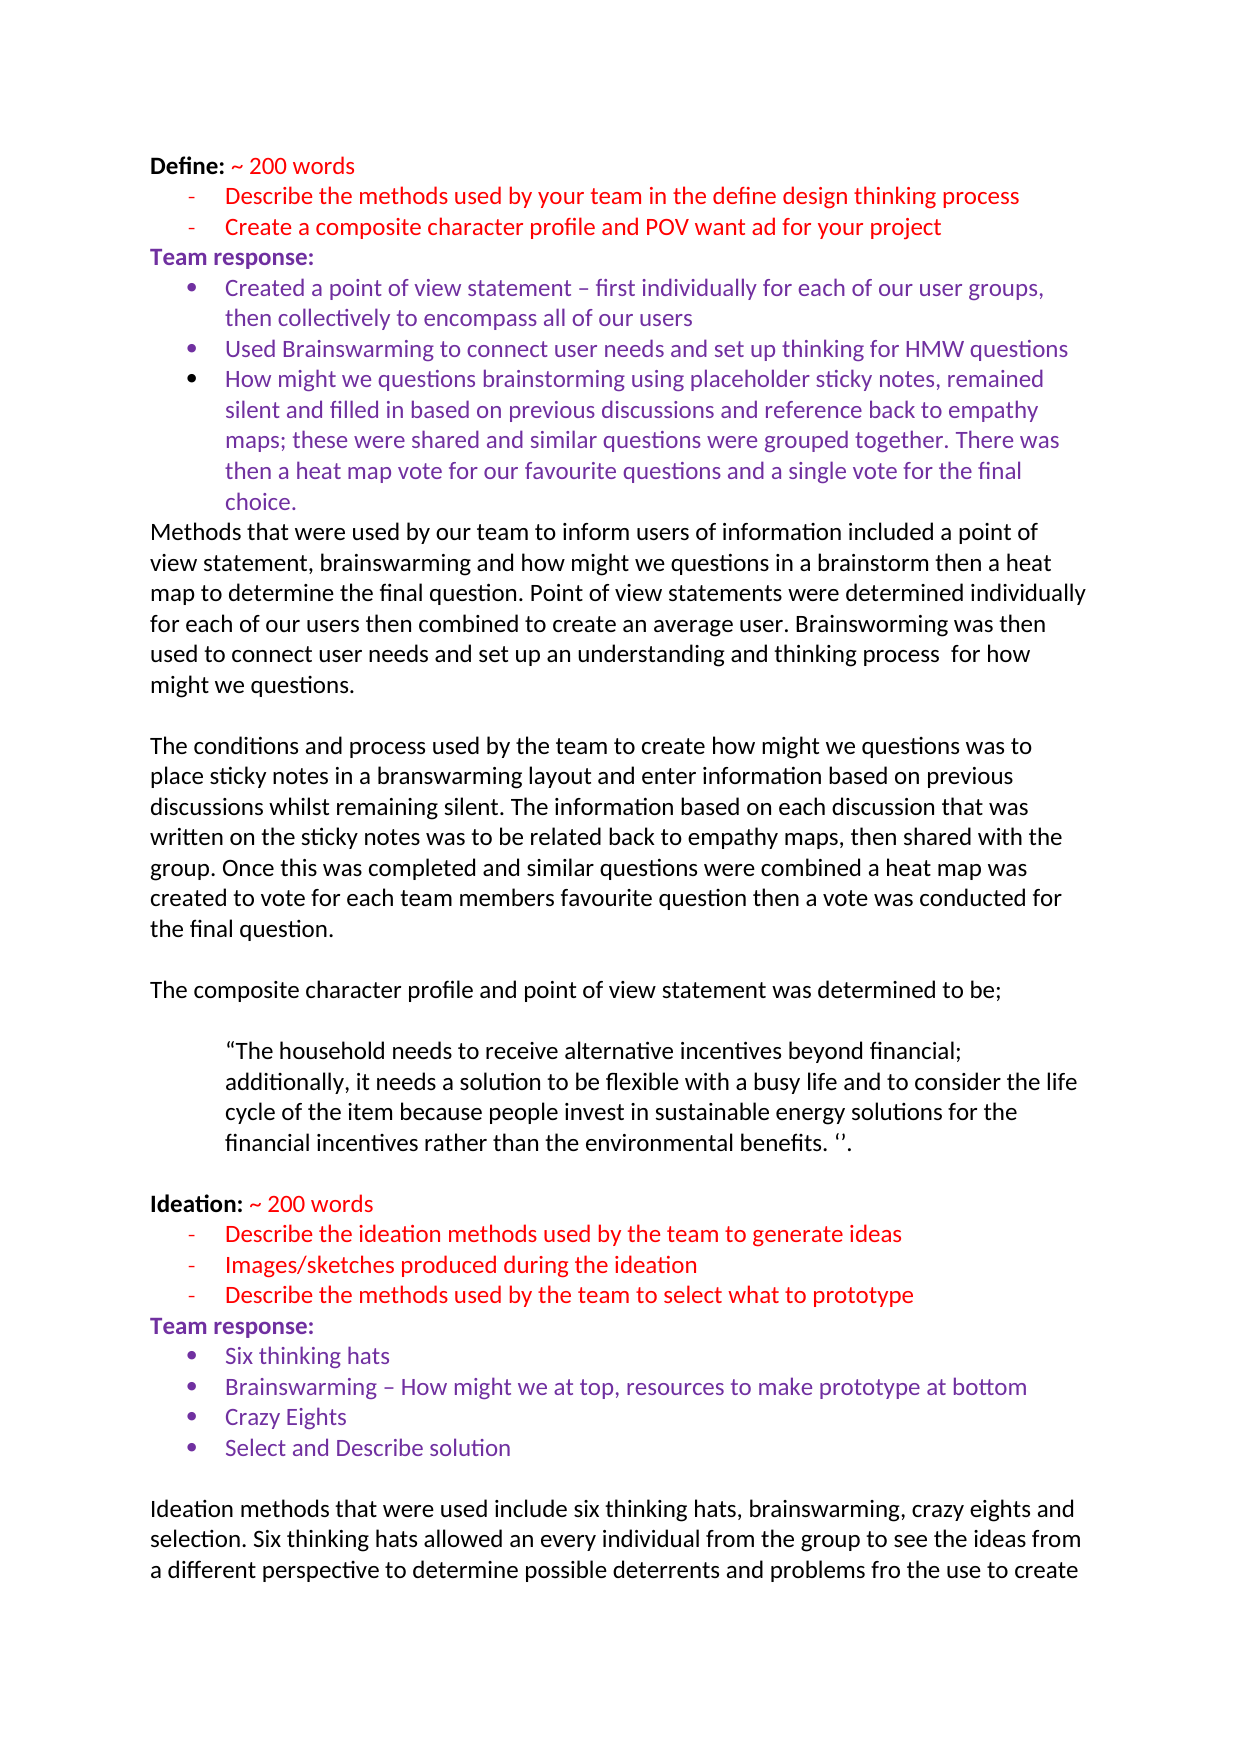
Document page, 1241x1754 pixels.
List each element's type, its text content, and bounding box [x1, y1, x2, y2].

list Describe the methods used by your team in the define design thinking process [187, 181, 1090, 211]
list Images/sketches produced during the ideation [187, 1249, 1090, 1279]
list Used Brainswarming to connect user needs and set up thinking for HMW questions [187, 333, 1090, 364]
text “The household needs to receive alternative incentives beyond financial; additionally, it needs a solution to be flexible with a busy life and to consider the life cycle of the item because people invest in sustainable energy solutions for the financial incentives rather than the environmental benefits. ‘’. [150, 1035, 1090, 1157]
text The conditions and process used by the team to create how might we questions was to place sticky notes in a branswarming layout and enter information based on previous discussions whilst remaining silent. The information based on each discussion that was written on the sticky notes was to be related back to empathy maps, then shared with the group. Once this was completed and similar questions were combined a heat map was created to vote for each team members favourite question then a vote was conducted for the final question. [150, 730, 1090, 943]
list Created a point of view statement – first individually for each of our user groups, then collectively to encompass all of our users [187, 272, 1090, 333]
text The composite character profile and point of view statement was determined to be; [150, 974, 1090, 1004]
text Methods that were used by our team to inform users of information included a point of view statement, brainswarming and how might we questions in a brainstorm then a heat map to determine the final question. Point of view statements were determined individually for each of our users then combined to create an average user. Brainsworming was then used to connect user needs and set up an understanding and thinking process for how might we questions. [150, 516, 1090, 699]
text Team response: [150, 1310, 1090, 1340]
list Select and Describe solution [187, 1432, 1090, 1462]
text Ideation: ~ 200 words [150, 1188, 1090, 1218]
list How might we questions brainstorming using placeholder sticky notes, remained silent and filled in based on previous discussions and reference back to empathy maps; these were shared and similar questions were grouped together. There was then a heat map vote for our favourite questions and a single vote for the final choice. [187, 364, 1090, 516]
list Describe the methods used by the team to select what to prototype [187, 1279, 1090, 1310]
list Create a composite character profile and POV want ad for your project [187, 211, 1090, 242]
text Define: ~ 200 words [150, 150, 1090, 181]
list Brainswarming – How might we at top, resources to make prototype at bottom [187, 1371, 1090, 1401]
text Team response: [150, 242, 1090, 272]
list Describe the ideation methods used by the team to generate ideas [187, 1218, 1090, 1249]
list Crazy Eights [187, 1401, 1090, 1432]
list Six thinking hats [187, 1340, 1090, 1371]
text Ideation methods that were used include six thinking hats, brainswarming, crazy eights and selection. Six thinking hats allowed an every individual from the group to see the ideas from a different perspective to determine possible deterrents and problems fro the use to create [150, 1493, 1090, 1584]
